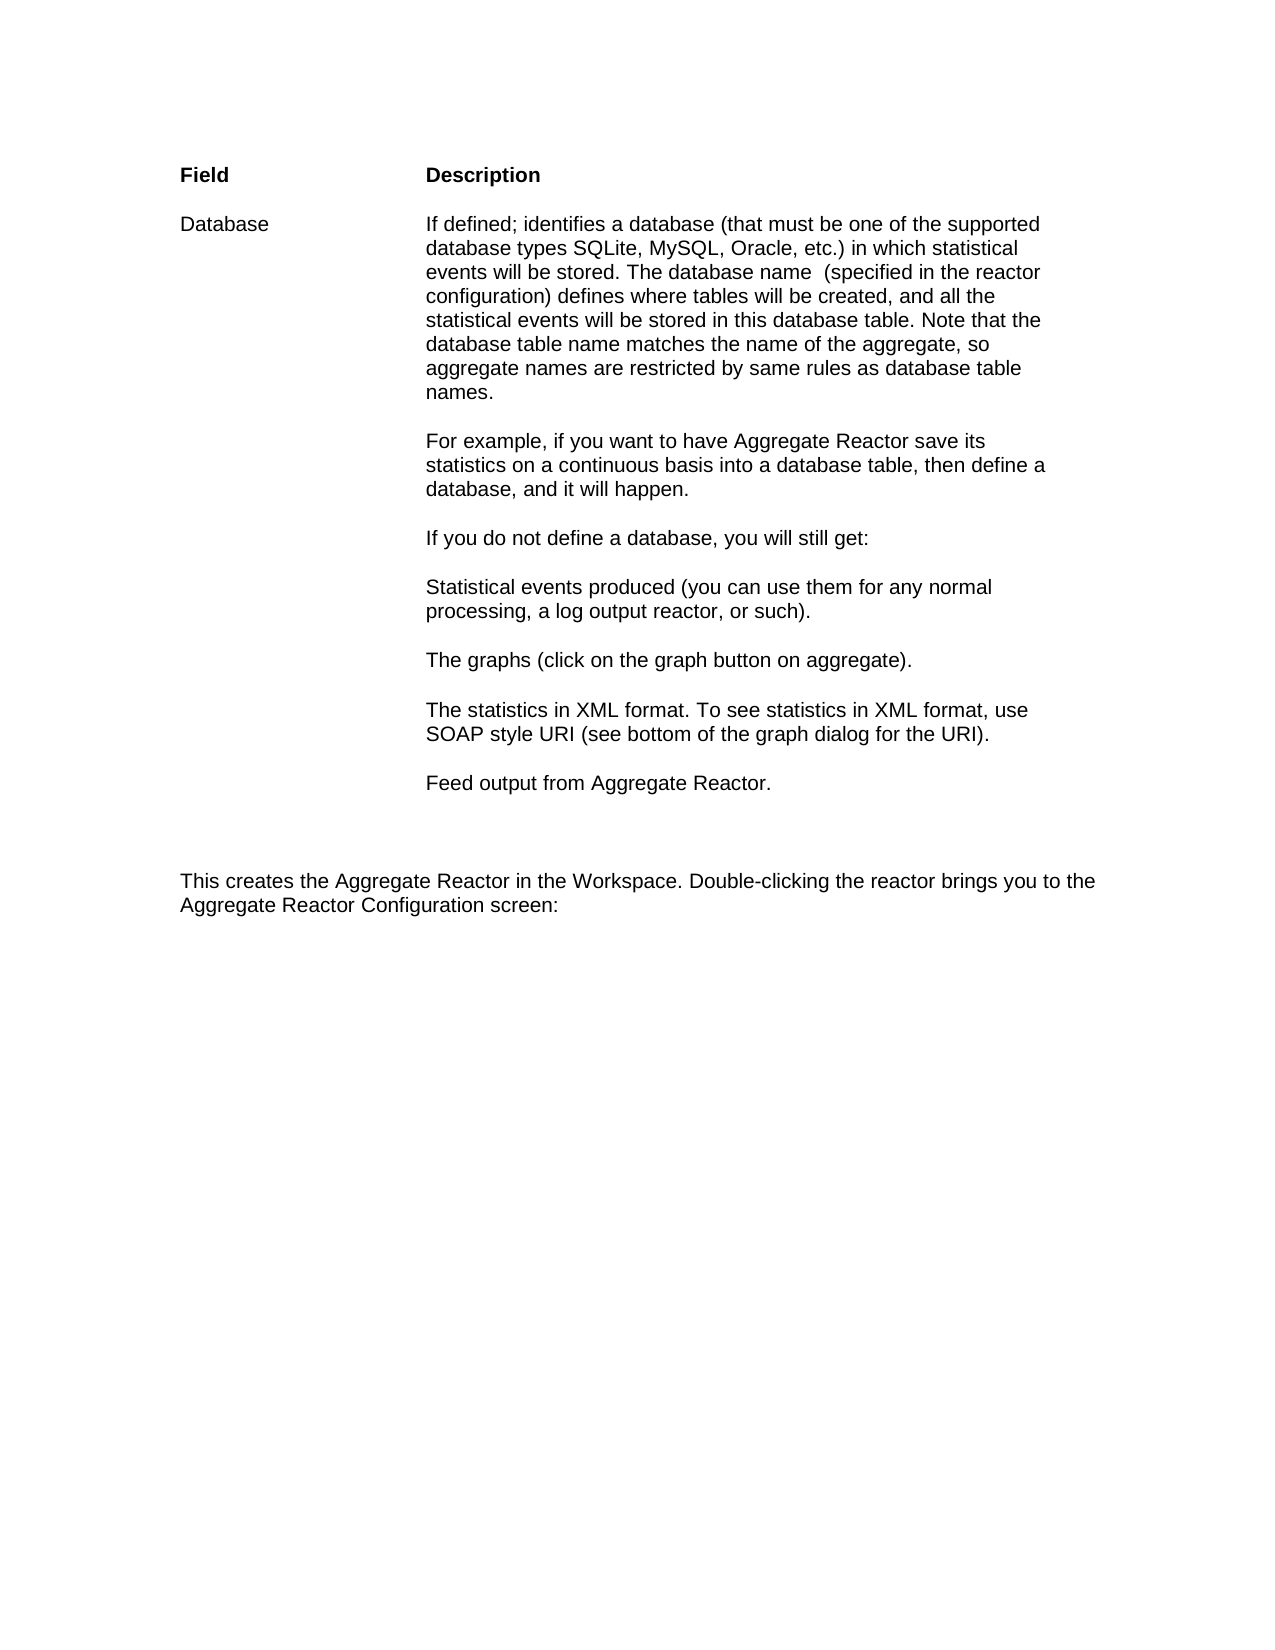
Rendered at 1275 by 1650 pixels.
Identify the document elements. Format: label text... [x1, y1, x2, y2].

table_header Description [384, 150, 1061, 199]
table_cell If defined; identifies a database (that must be one of the supported database types SQLite, MySQL, Oracle, etc.) in which statistical events will be stored. The database name (specified in the reactor configuration) defines where tables will be created, and all the statistical events will be stored in this database table. Note that the database table name matches the name of the aggregate, so aggregate names are restricted by same rules as database table names. For example, if you want to have Aggregate Reactor save its statistics on a continuous basis into a database table, then define a database, and it will happen. If you do not define a database, you will still get: Statistical events produced (you can use them for any normal processing, a log output reactor, or such). The graphs (click on the graph button on aggregate). The statistics in XML format. To see statistics in XML format, use SOAP style URI (see bottom of the graph dialog for the URI). Feed output from Aggregate Reactor. [384, 199, 1061, 807]
table_cell Database [139, 199, 384, 807]
text This creates the Aggregate Reactor in the Workspace. Double-clicking the reactor brings you to the Aggregate Reactor Configuration screen: [180, 869, 1125, 917]
table_header Field [139, 150, 384, 199]
